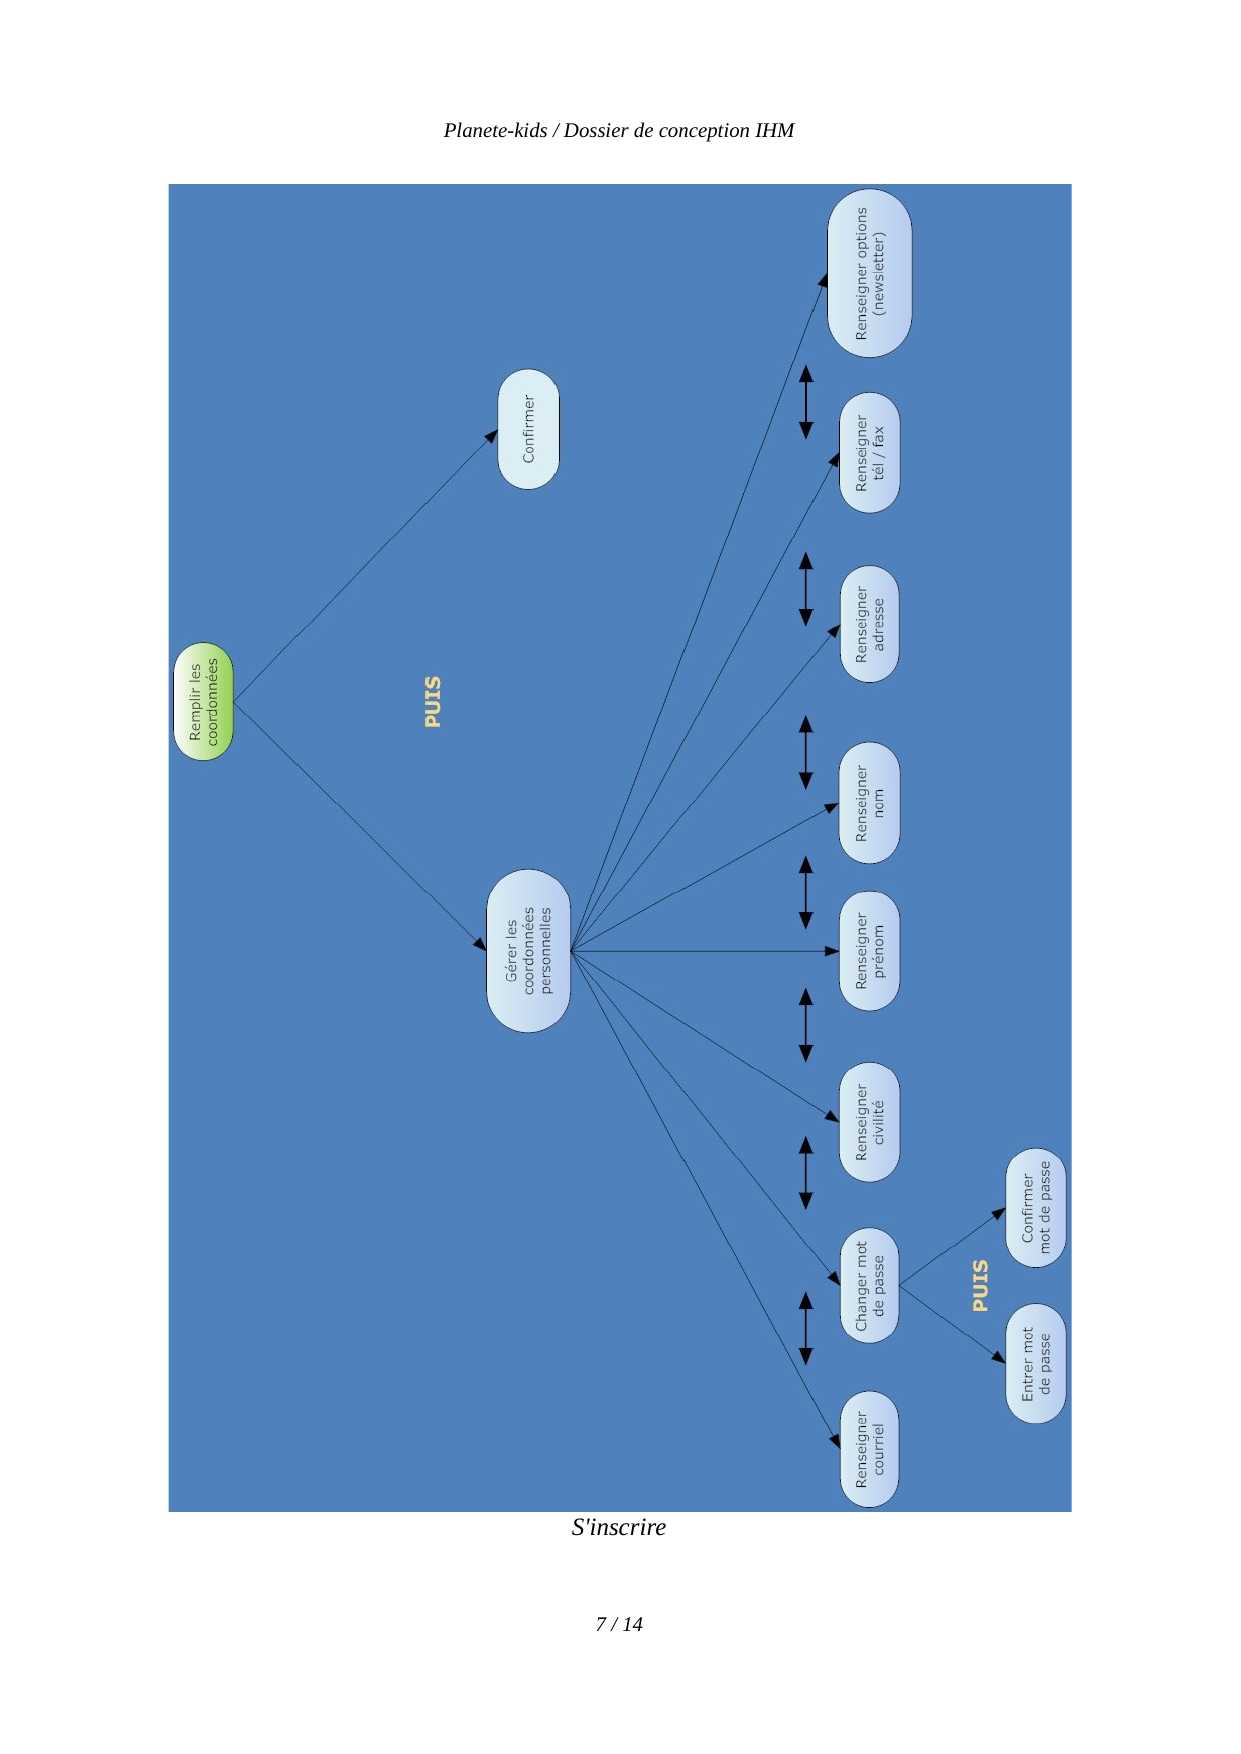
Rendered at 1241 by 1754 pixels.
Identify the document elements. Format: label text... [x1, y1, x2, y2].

text S'inscrire [164, 184, 1076, 1541]
picture [168, 184, 1072, 1512]
